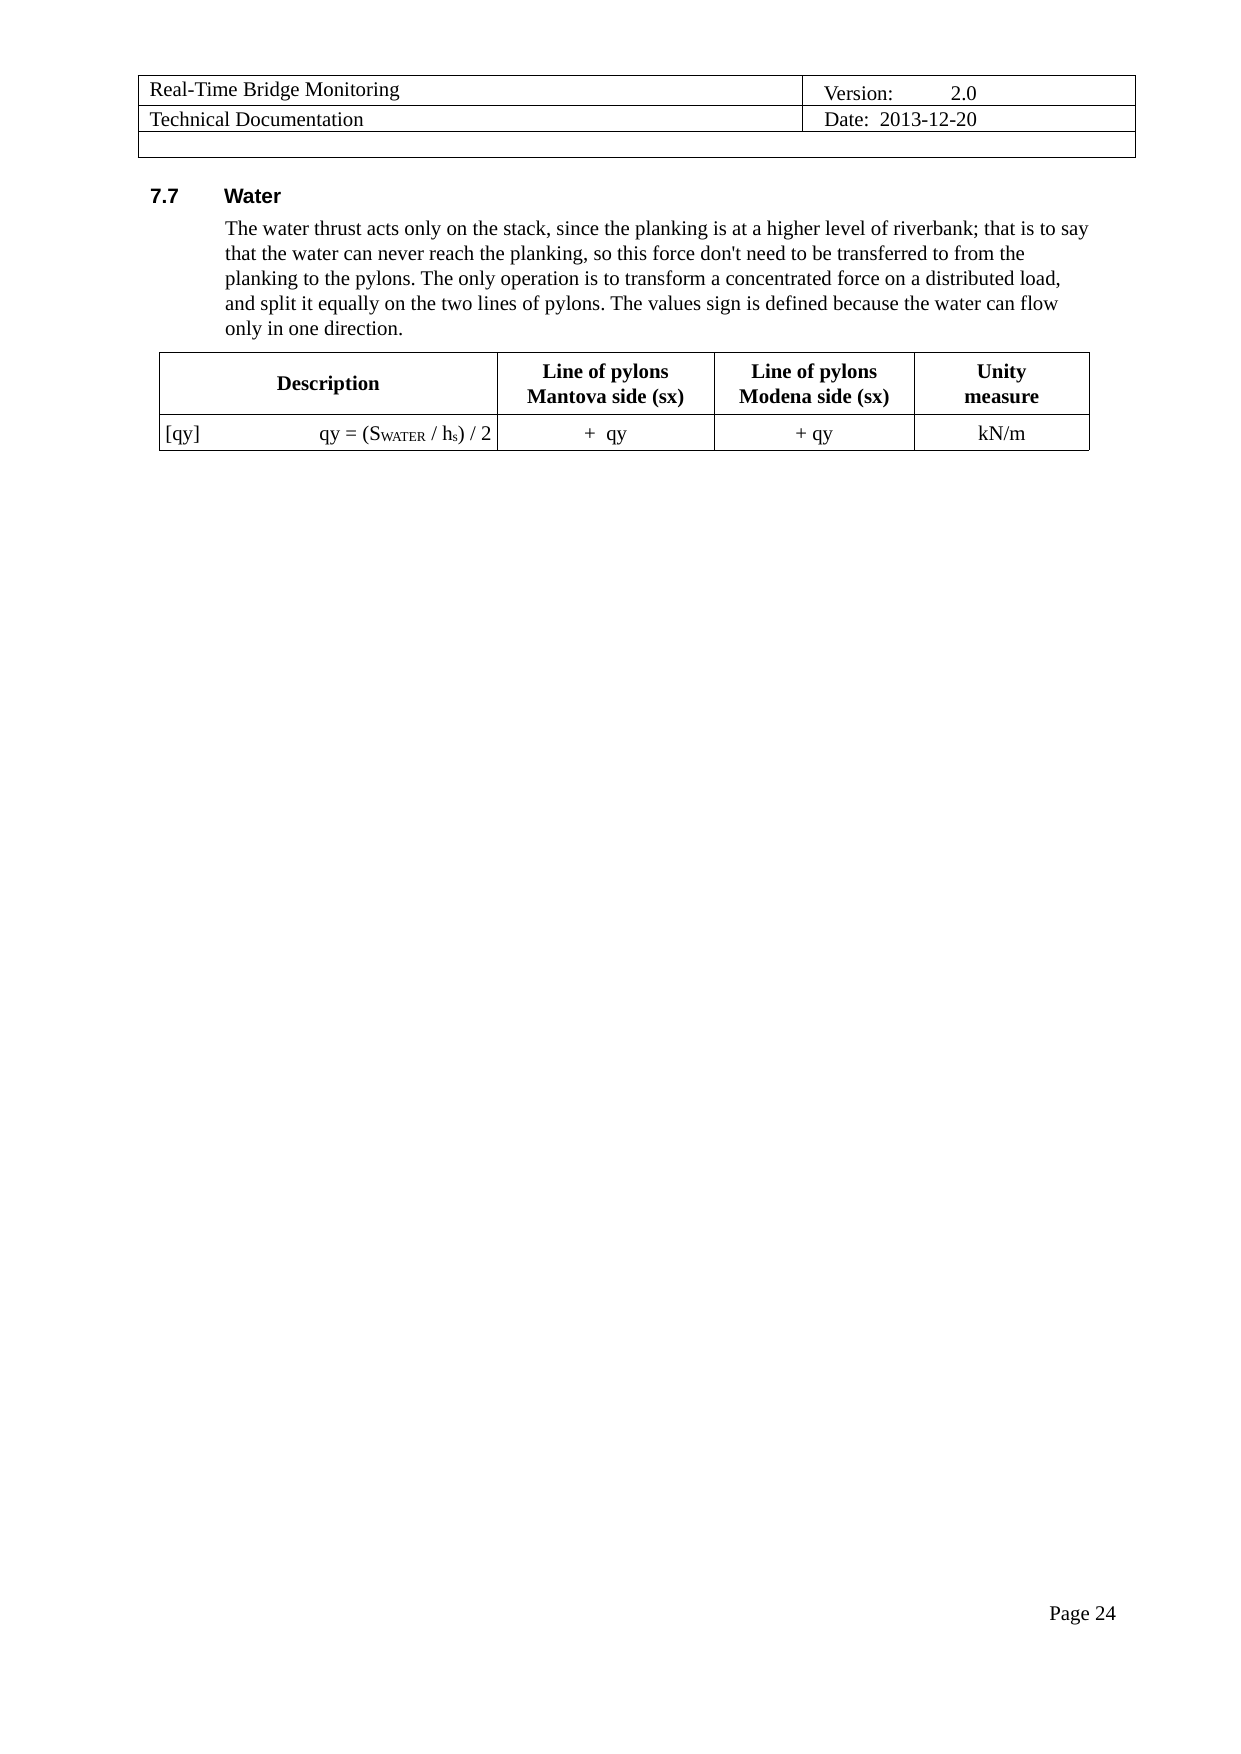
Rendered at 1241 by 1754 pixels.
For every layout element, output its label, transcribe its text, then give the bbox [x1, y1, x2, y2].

subtitle Water [150, 183, 1090, 208]
table_cell + qy [715, 415, 914, 450]
table_cell + qy [498, 415, 714, 450]
table_cell [qy] [160, 415, 208, 450]
text The water thrust acts only on the stack, since the planking is at a higher level of riverbank; that is to say that the water can never reach the planking, so this force don't need to be transferred to from the planking to the pylons. The only operation is to transform a concentrated force on a distributed load, and split it equally on the two lines of pylons. The values sign is defined because the water can flow only in one direction. [225, 214, 1090, 339]
table_header Line of pylons Modena side (sx) [715, 353, 914, 414]
table_header Unity measure [915, 353, 1089, 414]
table_header Description [160, 353, 497, 414]
table_cell kN/m [915, 415, 1089, 450]
table_cell qy = (SWATER / hs) / 2 [208, 415, 497, 450]
table_header Line of pylons Mantova side (sx) [498, 353, 714, 414]
